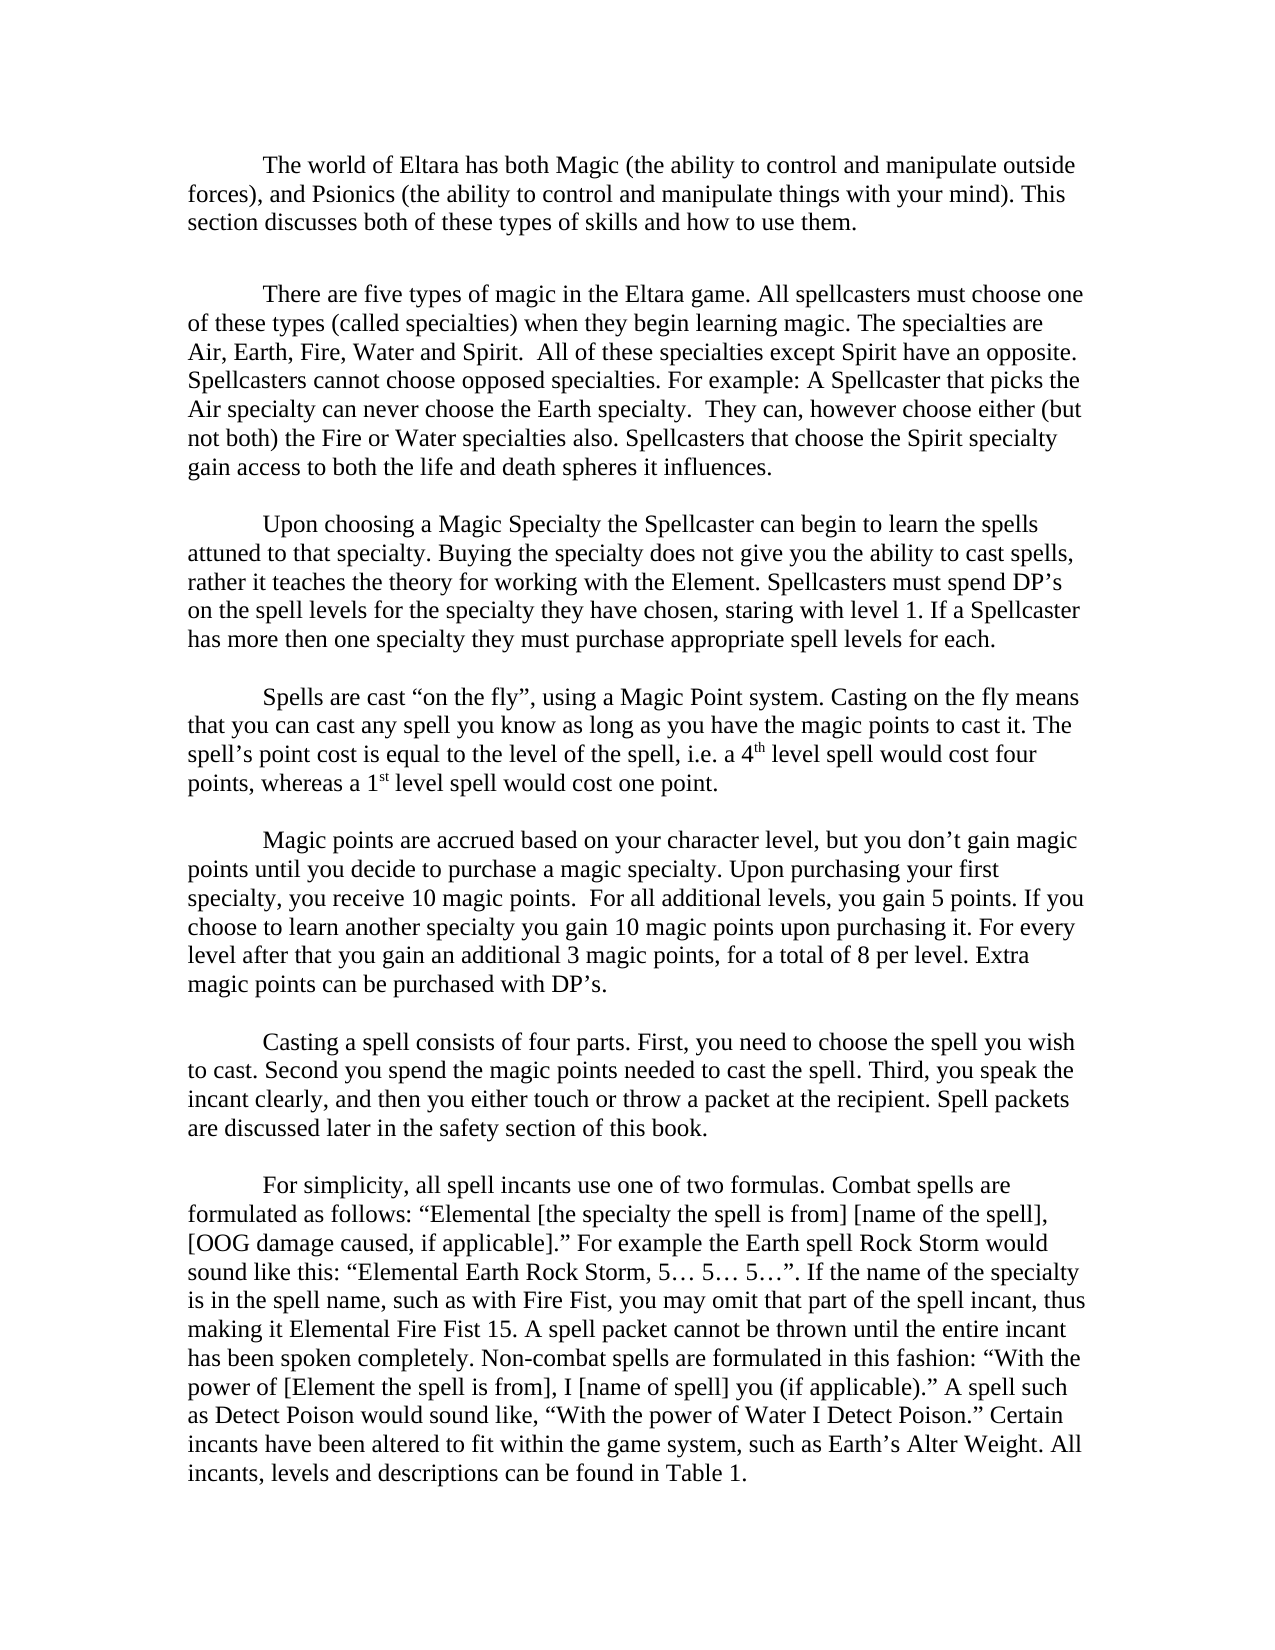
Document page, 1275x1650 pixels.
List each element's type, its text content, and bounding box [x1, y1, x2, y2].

text Upon choosing a Magic Specialty the Spellcaster can begin to learn the spells attuned to that specialty. Buying the specialty does not give you the ability to cast spells, rather it teaches the theory for working with the Element. Spellcasters must spend DP’s on the spell levels for the specialty they have chosen, staring with level 1. If a Spellcaster has more then one specialty they must purchase appropriate spell levels for each. [187, 509, 1087, 653]
text Spells are cast “on the fly”, using a Magic Point system. Casting on the fly means that you can cast any spell you know as long as you have the magic points to cast it. The spell’s point cost is equal to the level of the spell, i.e. a 4th level spell would cost four points, whereas a 1st level spell would cost one point. [187, 682, 1087, 797]
text There are five types of magic in the Eltara game. All spellcasters must choose one of these types (called specialties) when they begin learning magic. The specialties are Air, Earth, Fire, Water and Spirit. All of these specialties except Spirit have an opposite. Spellcasters cannot choose opposed specialties. For example: A Spellcaster that picks the Air specialty can never choose the Earth specialty. They can, however choose either (but not both) the Fire or Water specialties also. Spellcasters that choose the Spirit specialty gain access to both the life and death spheres it influences. [187, 279, 1087, 481]
text Casting a spell consists of four parts. First, you need to choose the spell you wish to cast. Second you spend the magic points needed to cast the spell. Third, you speak the incant clearly, and then you either touch or throw a packet at the recipient. Spell packets are discussed later in the safety section of this book. [187, 1027, 1087, 1142]
text Magic points are accrued based on your character level, but you don’t gain magic points until you decide to purchase a magic specialty. Upon purchasing your first specialty, you receive 10 magic points. For all additional levels, you gain 5 points. If you choose to learn another specialty you gain 10 magic points upon purchasing it. For every level after that you gain an additional 3 magic points, for a total of 8 per level. Extra magic points can be purchased with DP’s. [187, 826, 1087, 998]
text For simplicity, all spell incants use one of two formulas. Combat spells are formulated as follows: “Elemental [the specialty the spell is from] [name of the spell], [OOG damage caused, if applicable].” For example the Earth spell Rock Storm would sound like this: “Elemental Earth Rock Storm, 5… 5… 5…”. If the name of the specialty is in the spell name, such as with Fire Fist, you may omit that part of the spell incant, thus making it Elemental Fire Fist 15. A spell packet cannot be thrown until the entire incant has been spoken completely. Non-combat spells are formulated in this fashion: “With the power of [Element the spell is from], I [name of spell] you (if applicable).” A spell such as Detect Poison would sound like, “With the power of Water I Detect Poison.” Certain incants have been altered to fit within the game system, such as Earth’s Alter Weight. All incants, levels and descriptions can be found in Table 1. [187, 1171, 1087, 1487]
text The world of Eltara has both Magic (the ability to control and manipulate outside forces), and Psionics (the ability to control and manipulate things with your mind). This section discusses both of these types of skills and how to use them. [187, 150, 1087, 236]
